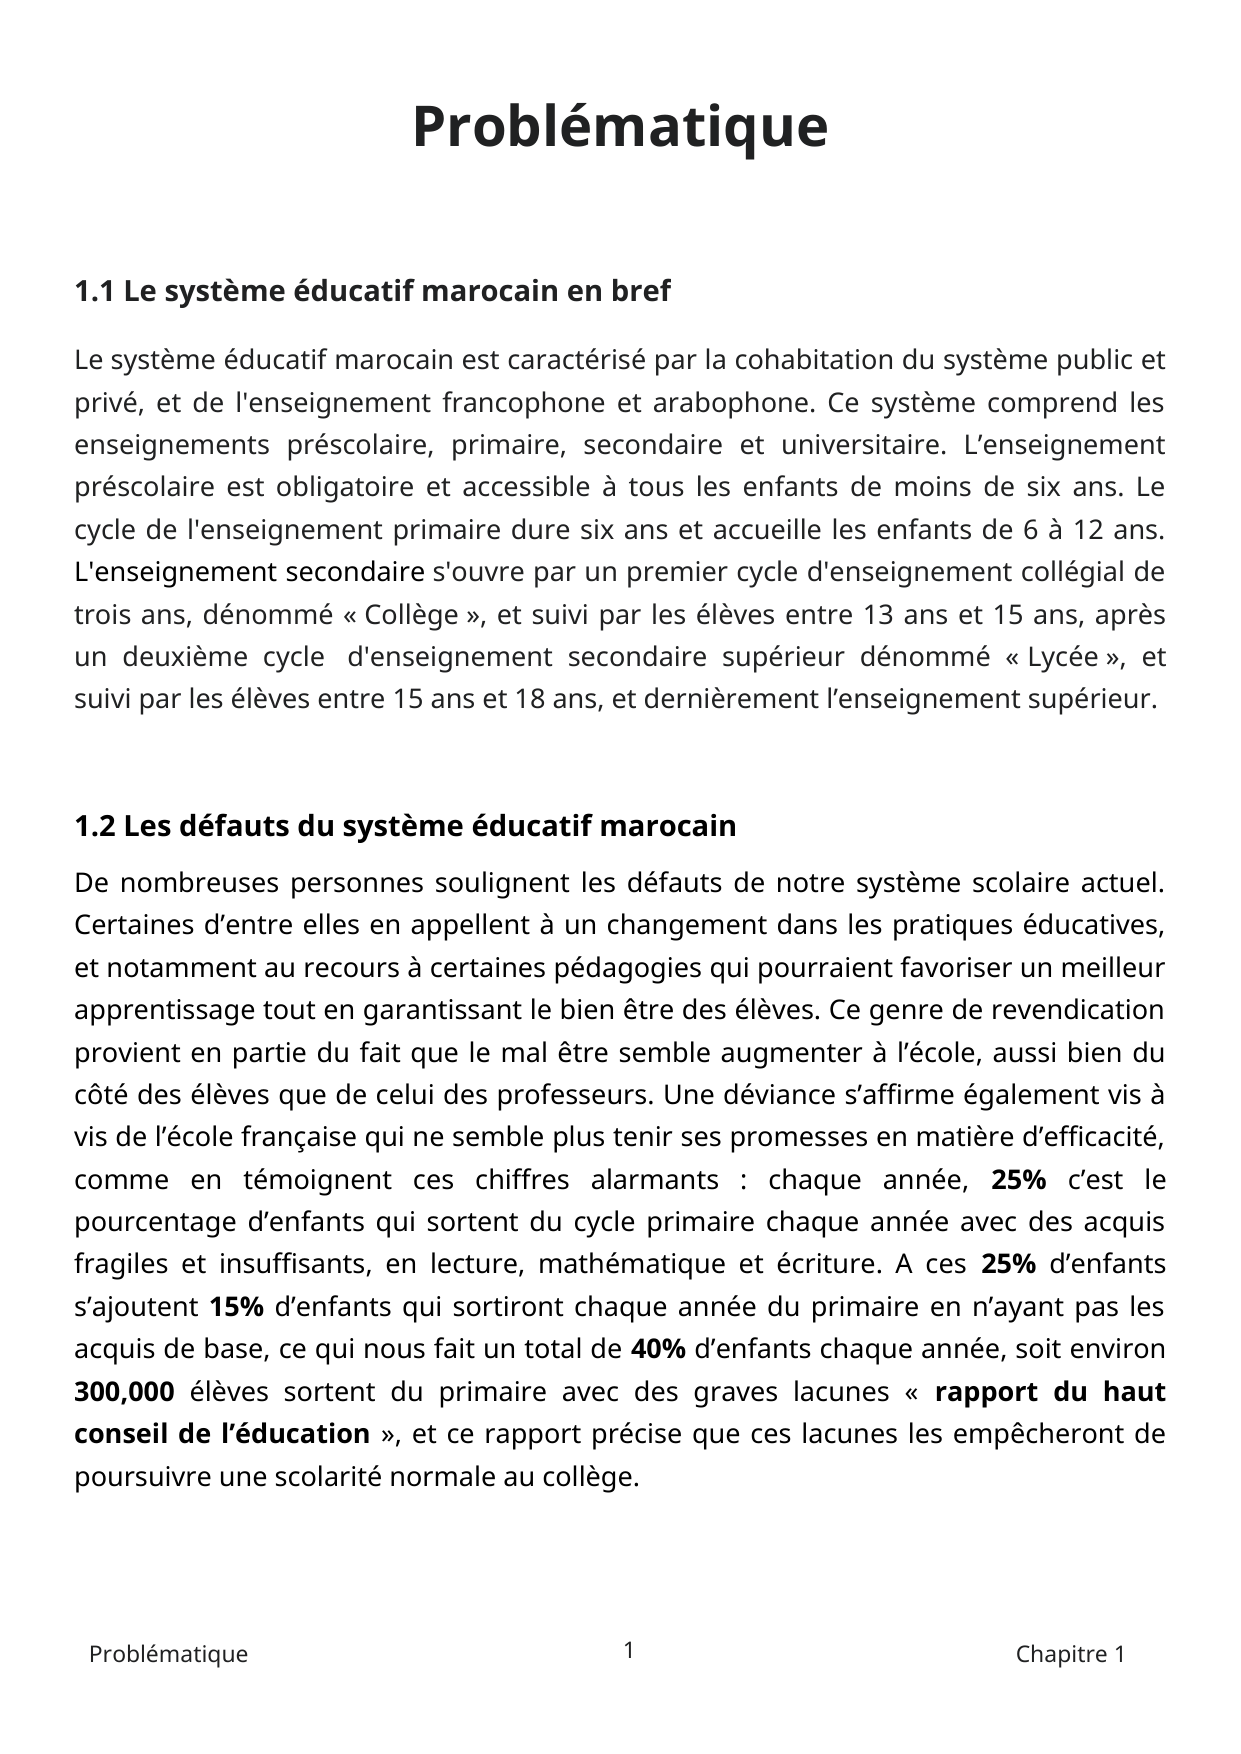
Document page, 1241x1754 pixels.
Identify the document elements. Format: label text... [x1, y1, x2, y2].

text Problématique [74, 86, 1167, 163]
text De nombreuses personnes soulignent les défauts de notre système scolaire actuel. Certaines d’entre elles en appellent à un changement dans les pratiques éducatives, et notamment au recours à certaines pédagogies qui pourraient favoriser un meilleur apprentissage tout en garantissant le bien être des élèves. Ce genre de revendication provient en partie du fait que le mal être semble augmenter à l’école, aussi bien du côté des élèves que de celui des professeurs. Une déviance s’affirme également vis à vis de l’école française qui ne semble plus tenir ses promesses en matière d’efficacité, comme en témoignent ces chiffres alarmants : chaque année, 25% c’est le pourcentage d’enfants qui sortent du cycle primaire chaque année avec des acquis fragiles et insuffisants, en lecture, mathématique et écriture. A ces 25% d’enfants s’ajoutent 15% d’enfants qui sortiront chaque année du primaire en n’ayant pas les acquis de base, ce qui nous fait un total de 40% d’enfants chaque année, soit environ 300,000 élèves sortent du primaire avec des graves lacunes « rapport du haut conseil de l’éducation », et ce rapport précise que ces lacunes les empêcheront de poursuivre une scolarité normale au collège. [74, 863, 1167, 1494]
text Le système éducatif marocain est caractérisé par la cohabitation du système public et privé, et de l'enseignement francophone et arabophone. Ce système comprend les enseignements préscolaire, primaire, secondaire et universitaire. L’enseignement préscolaire est obligatoire et accessible à tous les enfants de moins de six ans. Le cycle de l'enseignement primaire dure six ans et accueille les enfants de 6 à 12 ans. L'enseignement secondaire s'ouvre par un premier cycle d'enseignement collégial de trois ans, dénommé « Collège », et suivi par les élèves entre 13 ans et 15 ans, après un deuxième cycle d'enseignement secondaire supérieur dénommé « Lycée », et suivi par les élèves entre 15 ans et 18 ans, et dernièrement l’enseignement supérieur. [74, 341, 1167, 717]
text 1.2 Les défauts du système éducatif marocain [74, 805, 1167, 845]
text 1.1 Le système éducatif marocain en bref [74, 270, 1167, 310]
